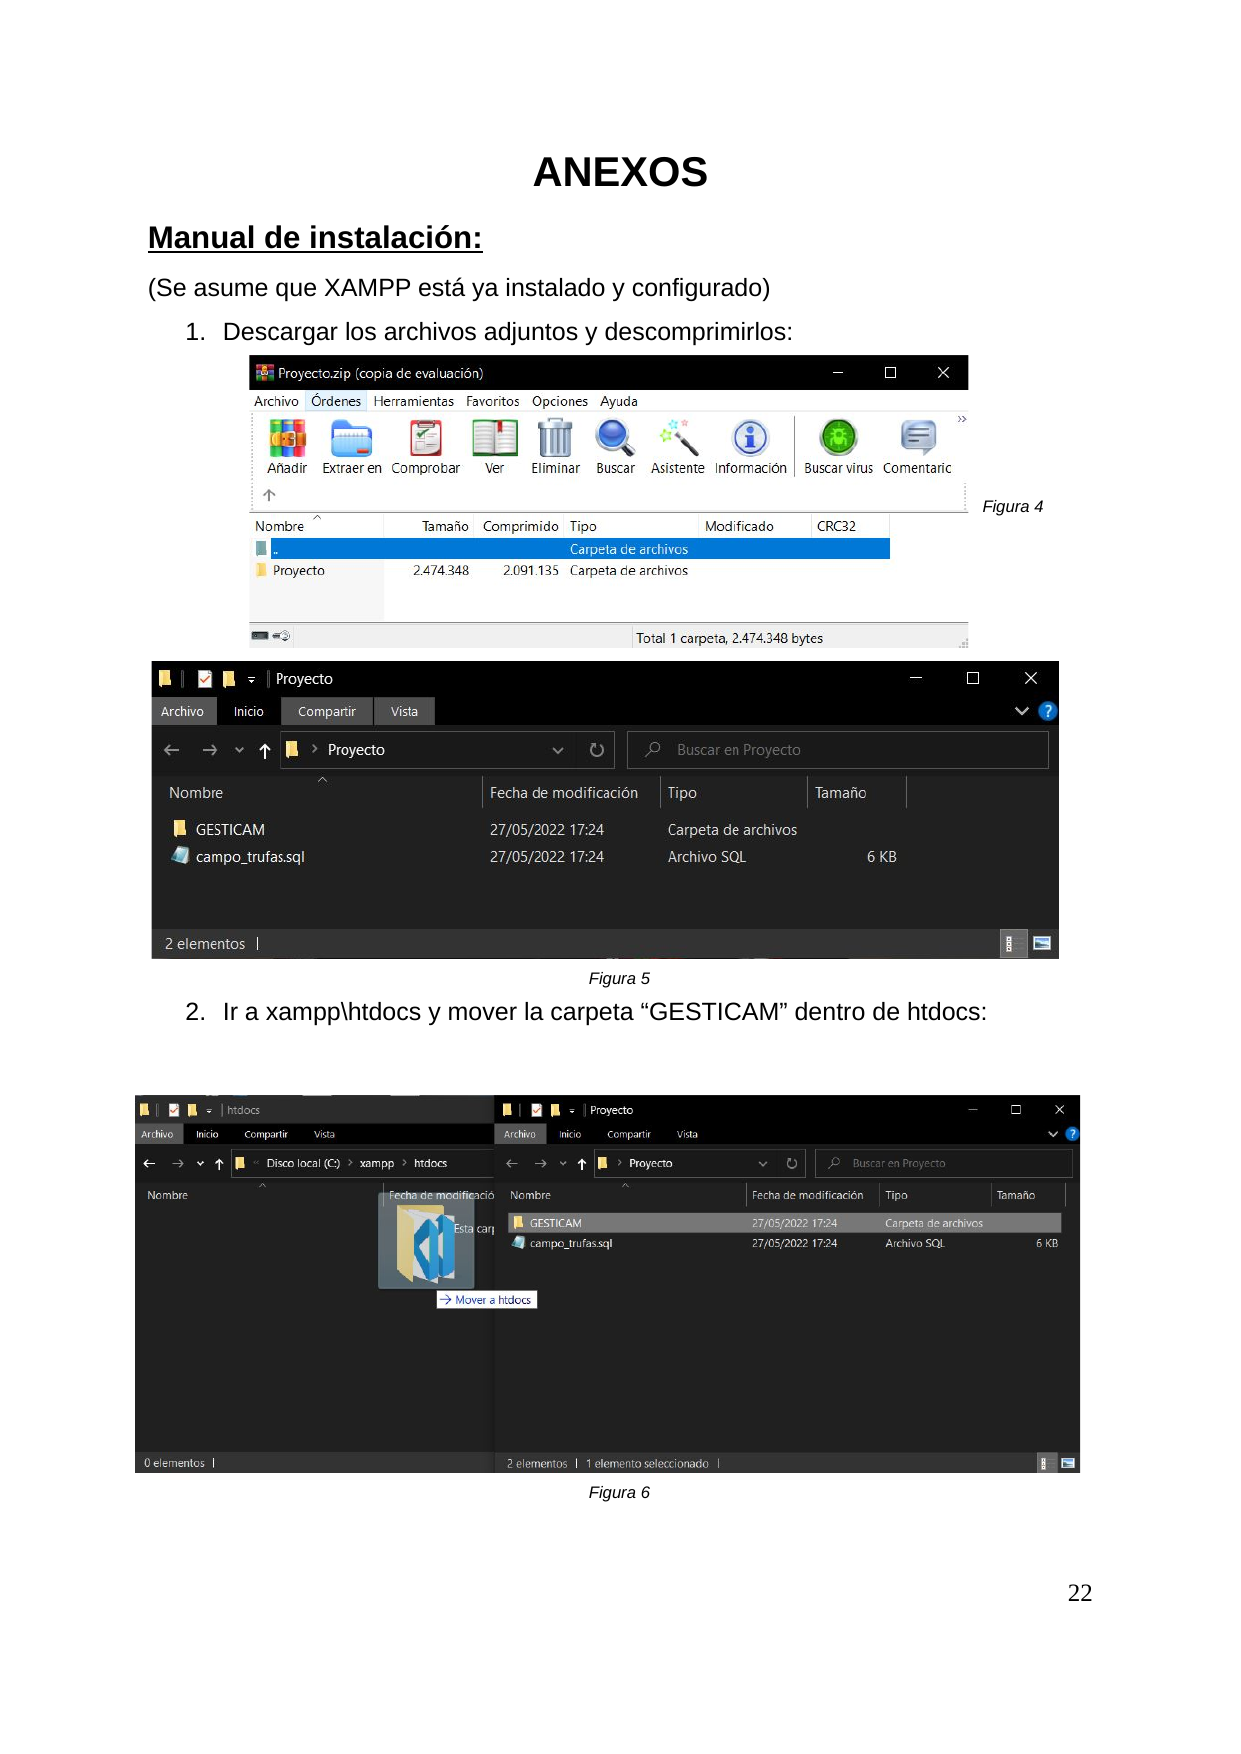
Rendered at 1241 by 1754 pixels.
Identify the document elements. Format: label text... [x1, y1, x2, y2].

text (Se asume que XAMPP está ya instalado y configurado) [148, 273, 1093, 302]
text Figura 6 [148, 1083, 1093, 1502]
picture [135, 1095, 1080, 1473]
text ANEXOS [148, 148, 1093, 196]
text Figura 5 [148, 661, 1093, 988]
picture [249, 355, 969, 648]
text [148, 489, 249, 518]
text Figura 4 [969, 489, 1093, 518]
list Descargar los archivos adjuntos y descomprimirlos: [185, 316, 1093, 345]
text Manual de instalación: [148, 219, 1093, 255]
list Ir a xampp\htdocs y mover la carpeta “GESTICAM” dentro de htdocs: [185, 997, 1093, 1026]
picture [151, 661, 1059, 959]
